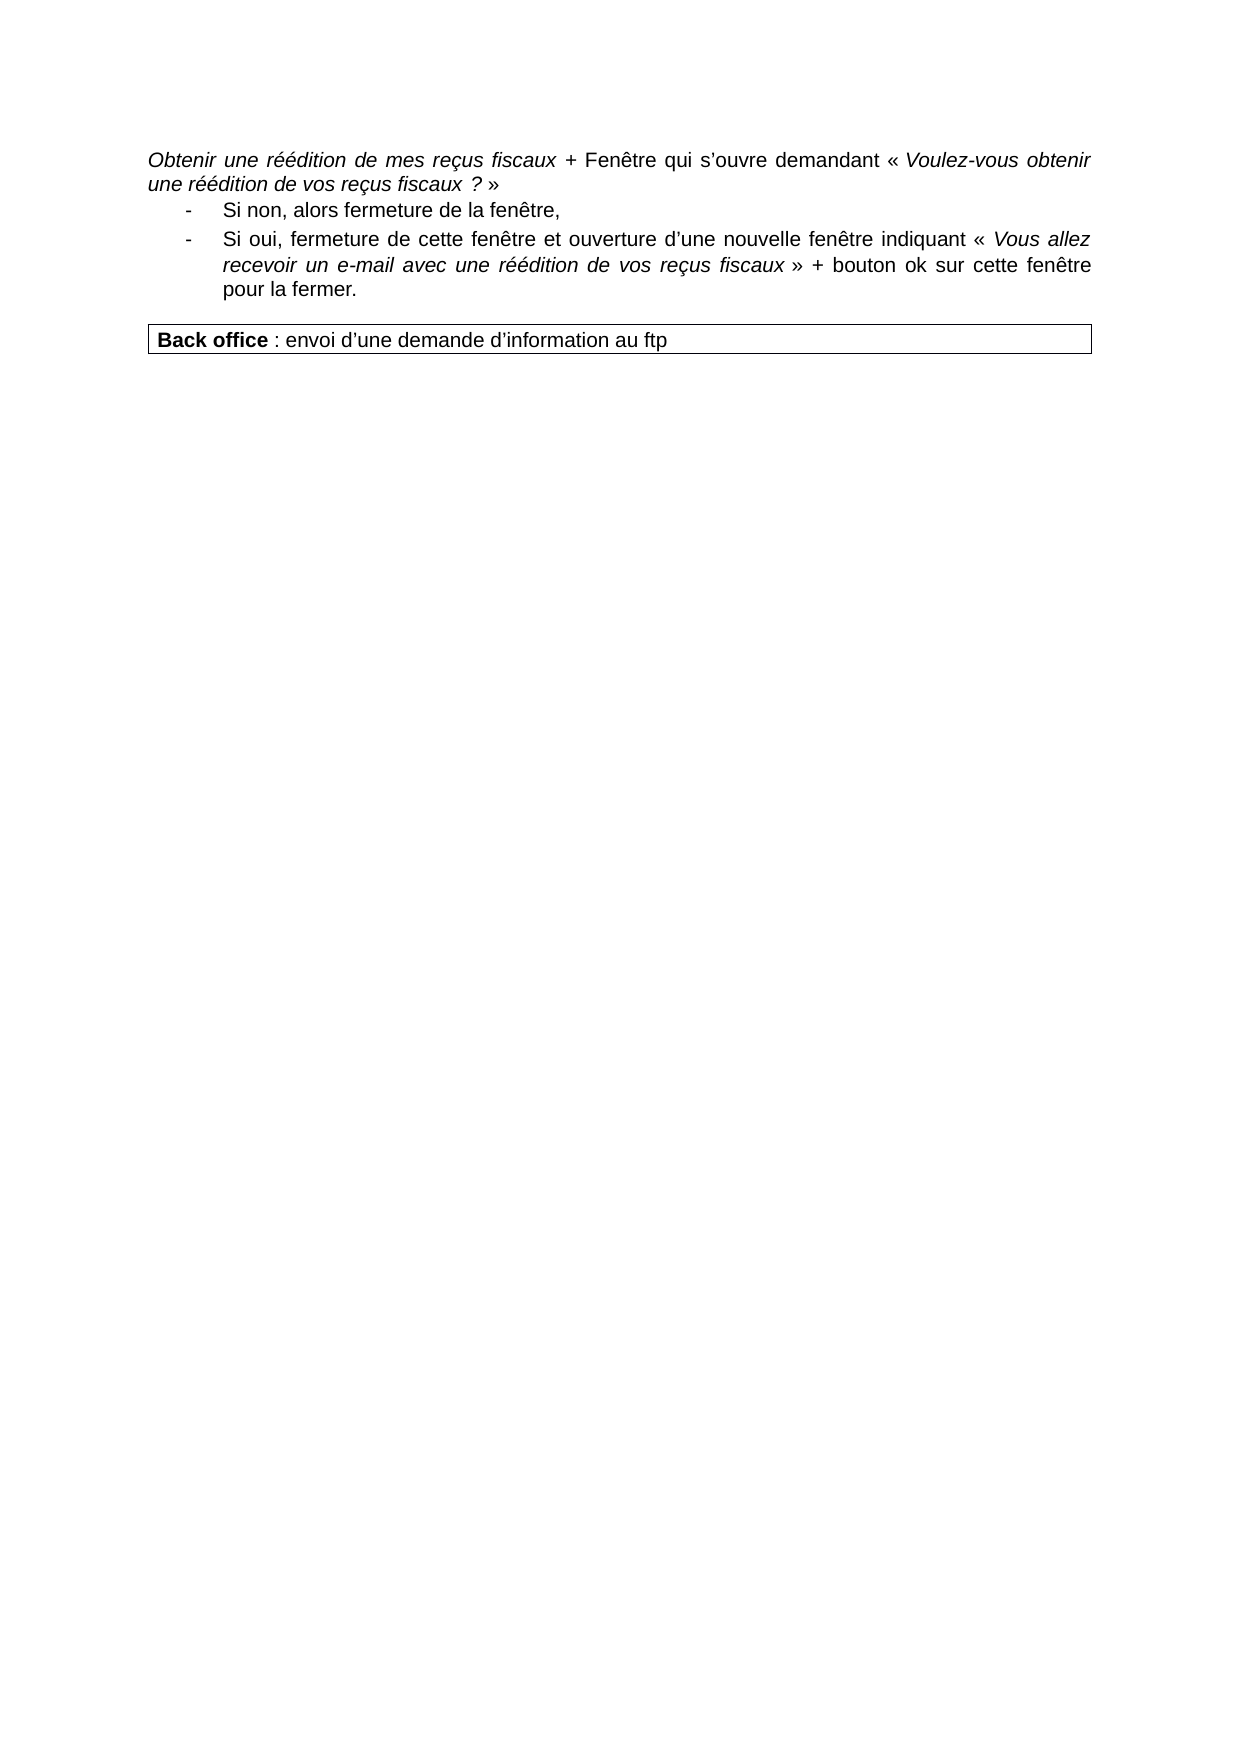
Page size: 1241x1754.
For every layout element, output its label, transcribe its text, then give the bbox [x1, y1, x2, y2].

text Obtenir une réédition de mes reçus fiscaux + Fenêtre qui s’ouvre demandant « Voulez-vous obtenir une réédition de vos reçus fiscaux ? » [148, 148, 1092, 196]
list Si non, alors fermeture de la fenêtre, [185, 196, 1092, 224]
text Back office : envoi d’une demande d’information au ftp [149, 325, 1091, 353]
list Si oui, fermeture de cette fenêtre et ouverture d’une nouvelle fenêtre indiquant « Vous allez recevoir un e-mail avec une réédition de vos reçus fiscaux » + bouton ok sur cette fenêtre pour la fermer. [185, 224, 1092, 300]
